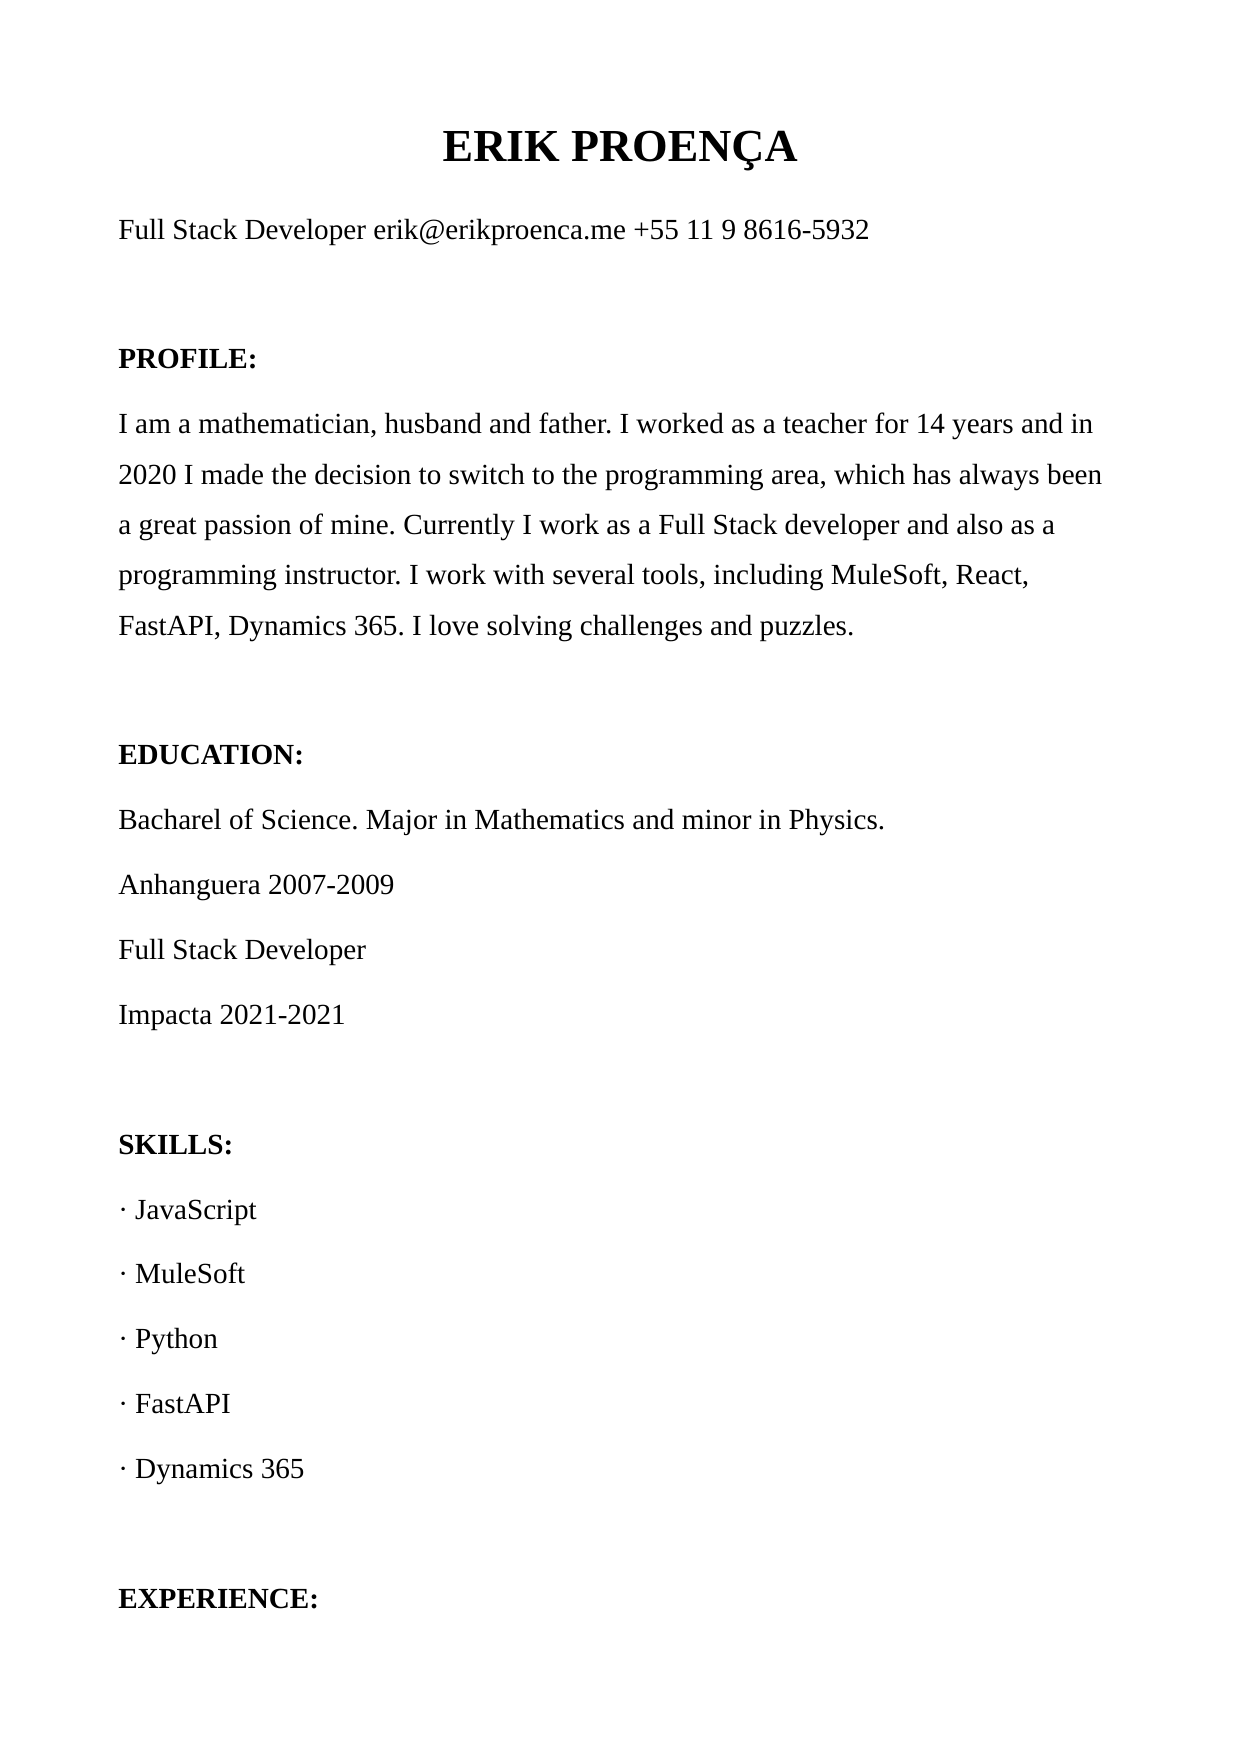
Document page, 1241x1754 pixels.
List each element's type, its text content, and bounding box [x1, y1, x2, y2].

text Impacta 2021-2021 [118, 997, 1122, 1031]
text · JavaScript [118, 1192, 1122, 1225]
text · MuleSoft [118, 1257, 1122, 1290]
text Anhanguera 2007-2009 [118, 867, 1122, 901]
text · Dynamics 365 [118, 1451, 1122, 1485]
text Full Stack Developer erik@erikproenca.me +55 11 9 8616-5932 [118, 212, 1122, 245]
text EDUCATION: [118, 737, 1122, 771]
text I am a mathematician, husband and father. I worked as a teacher for 14 years and in 2020 I made the decision to switch to the programming area, which has always been a great passion of mine. Currently I work as a Full Stack developer and also as a programming instructor. I work with several tools, including MuleSoft, React, FastAPI, Dynamics 365. I love solving challenges and puzzles. [118, 406, 1122, 641]
text SKILLS: [118, 1127, 1122, 1160]
text Full Stack Developer [118, 932, 1122, 966]
text ERIK PROENÇA [118, 118, 1122, 171]
text EXPERIENCE: [118, 1581, 1122, 1615]
text · Python [118, 1322, 1122, 1355]
text · FastAPI [118, 1386, 1122, 1420]
text PROFILE: [118, 342, 1122, 375]
text Bacharel of Science. Major in Mathematics and minor in Physics. [118, 802, 1122, 836]
